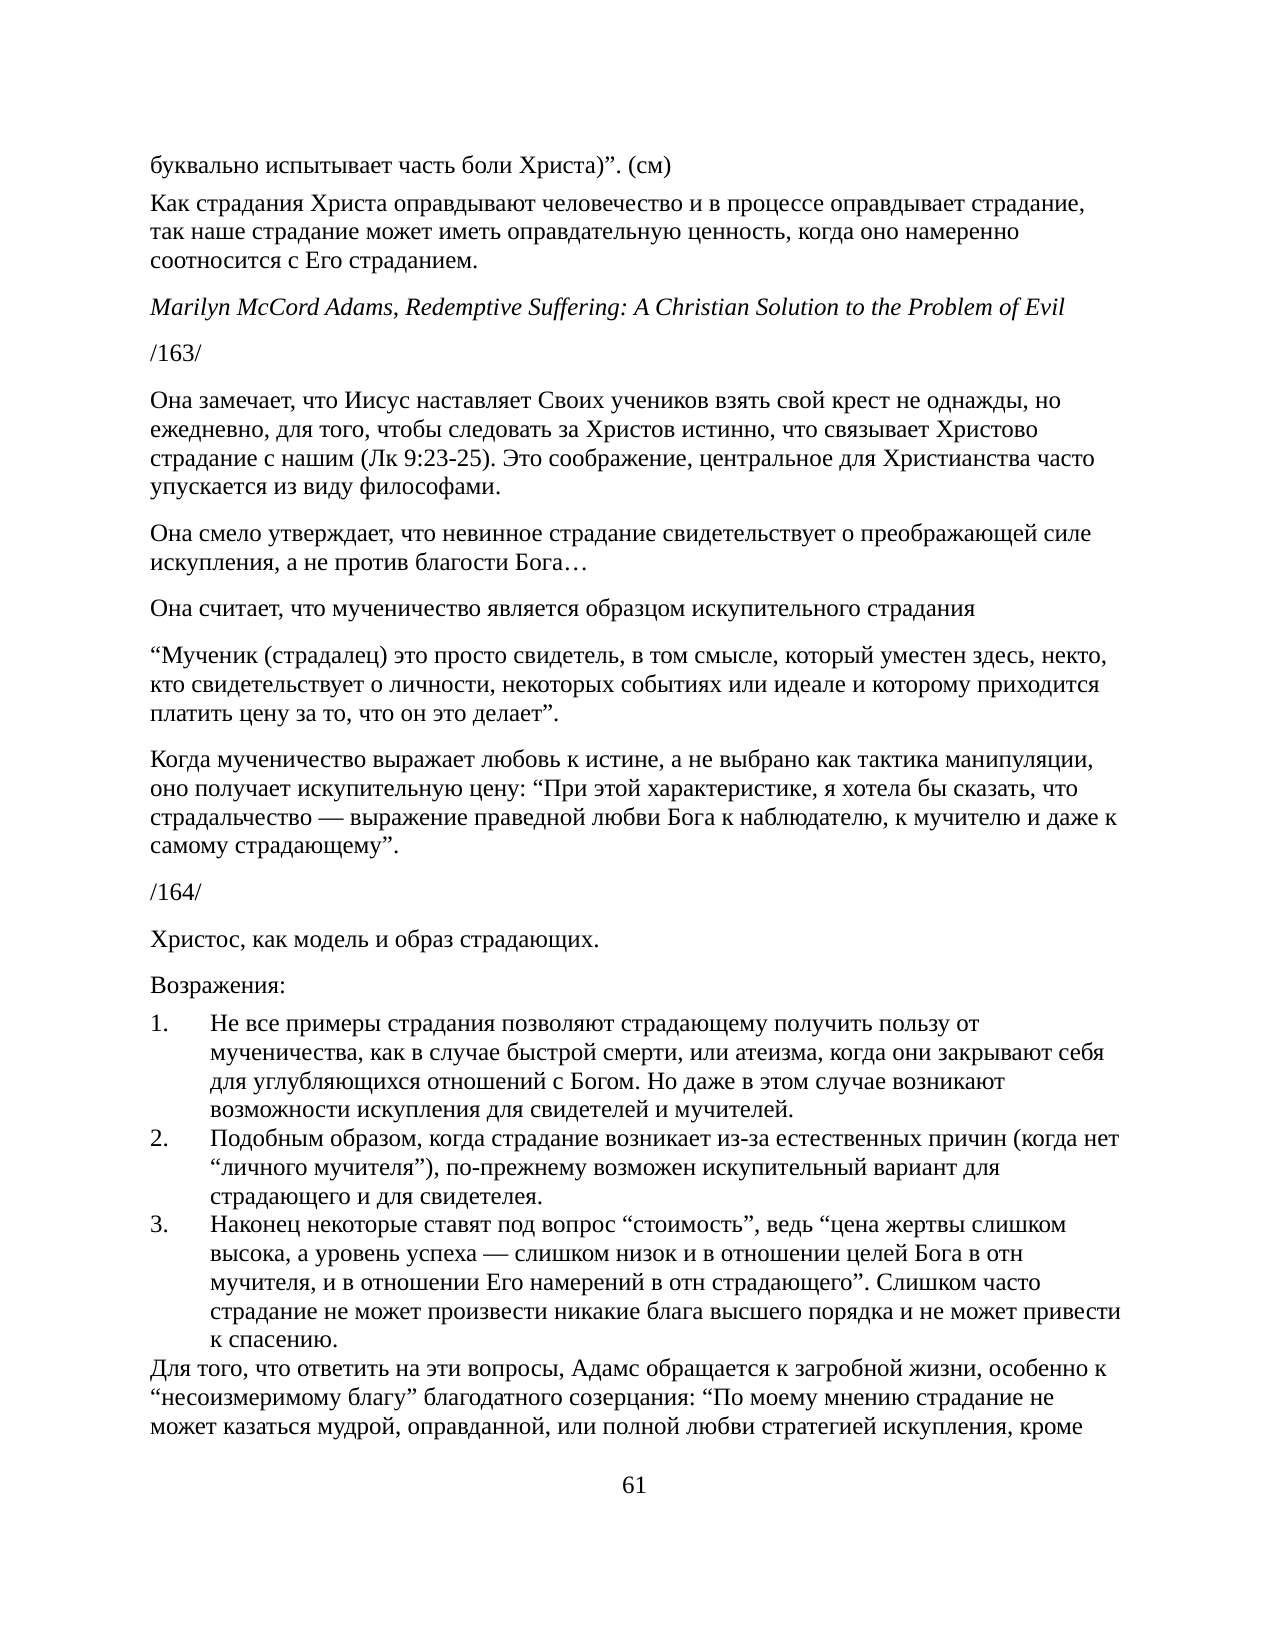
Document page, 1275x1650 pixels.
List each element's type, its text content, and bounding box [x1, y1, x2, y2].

text /163/ [150, 338, 1125, 367]
list Подобным образом, когда страдание возникает из-за естественных причин (когда нет “личного мучителя”), по-прежнему возможен искупительный вариант для страдающего и для свидетелея. [150, 1123, 1125, 1209]
text /164/ [150, 877, 1125, 906]
text буквально испытывает часть боли Христа)”. (см) [150, 150, 1125, 179]
text Возражения: [150, 971, 1125, 999]
text Как страдания Христа оправдывают человечество и в процессе оправдывает страдание, так наше страдание может иметь оправдательную ценность, когда оно намеренно соотносится с Его страданием. [150, 188, 1125, 274]
text Для того, что ответить на эти вопросы, Адамс обращается к загробной жизни, особенно к “несоизмеримому благу” благодатного созерцания: “По моему мнению страдание не может казаться мудрой, оправданной, или полной любви стратегией искупления, кроме [150, 1353, 1125, 1439]
list Наконец некоторые ставят под вопрос “стоимость”, ведь “цена жертвы слишком высока, а уровень успеха — слишком низок и в отношении целей Бога в отн мучителя, и в отношении Его намерений в отн страдающего”. Слишком часто страдание не может произвести никакие блага высшего порядка и не может привести к спасению. [150, 1209, 1125, 1353]
text Она замечает, что Иисус наставляет Своих учеников взять свой крест не однажды, но ежедневно, для того, чтобы следовать за Христов истинно, что связывает Христово страдание с нашим (Лк 9:23-25). Это соображение, центральное для Христианства часто упускается из виду философами. [150, 385, 1125, 500]
text “Мученик (страдалец) это просто свидетель, в том смысле, который уместен здесь, некто, кто свидетельствует о личности, некоторых событиях или идеале и которому приходится платить цену за то, что он это делает”. [150, 640, 1125, 726]
text Она смело утверждает, что невинное страдание свидетельствует о преображающей силе искупления, а не против благости Бога… [150, 518, 1125, 576]
list Не все примеры страдания позволяют страдающему получить пользу от мученичества, как в случае быстрой смерти, или атеизма, когда они закрывают себя для углубляющихся отношений с Богом. Но даже в этом случае возникают возможности искупления для свидетелей и мучителей. [150, 1008, 1125, 1123]
text Когда мученичество выражает любовь к истине, а не выбрано как тактика манипуляции, оно получает искупительную цену: “При этой характеристике, я хотела бы сказать, что страдальчество — выражение праведной любви Бога к наблюдателю, к мучителю и даже к самому страдающему”. [150, 744, 1125, 859]
text Она считает, что мученичество является образцом искупительного страдания [150, 593, 1125, 622]
text Христос, как модель и образ страдающих. [150, 924, 1125, 953]
text Marilyn McCord Adams, Redemptive Suffering: A Christian Solution to the Problem of Evil [150, 292, 1125, 321]
